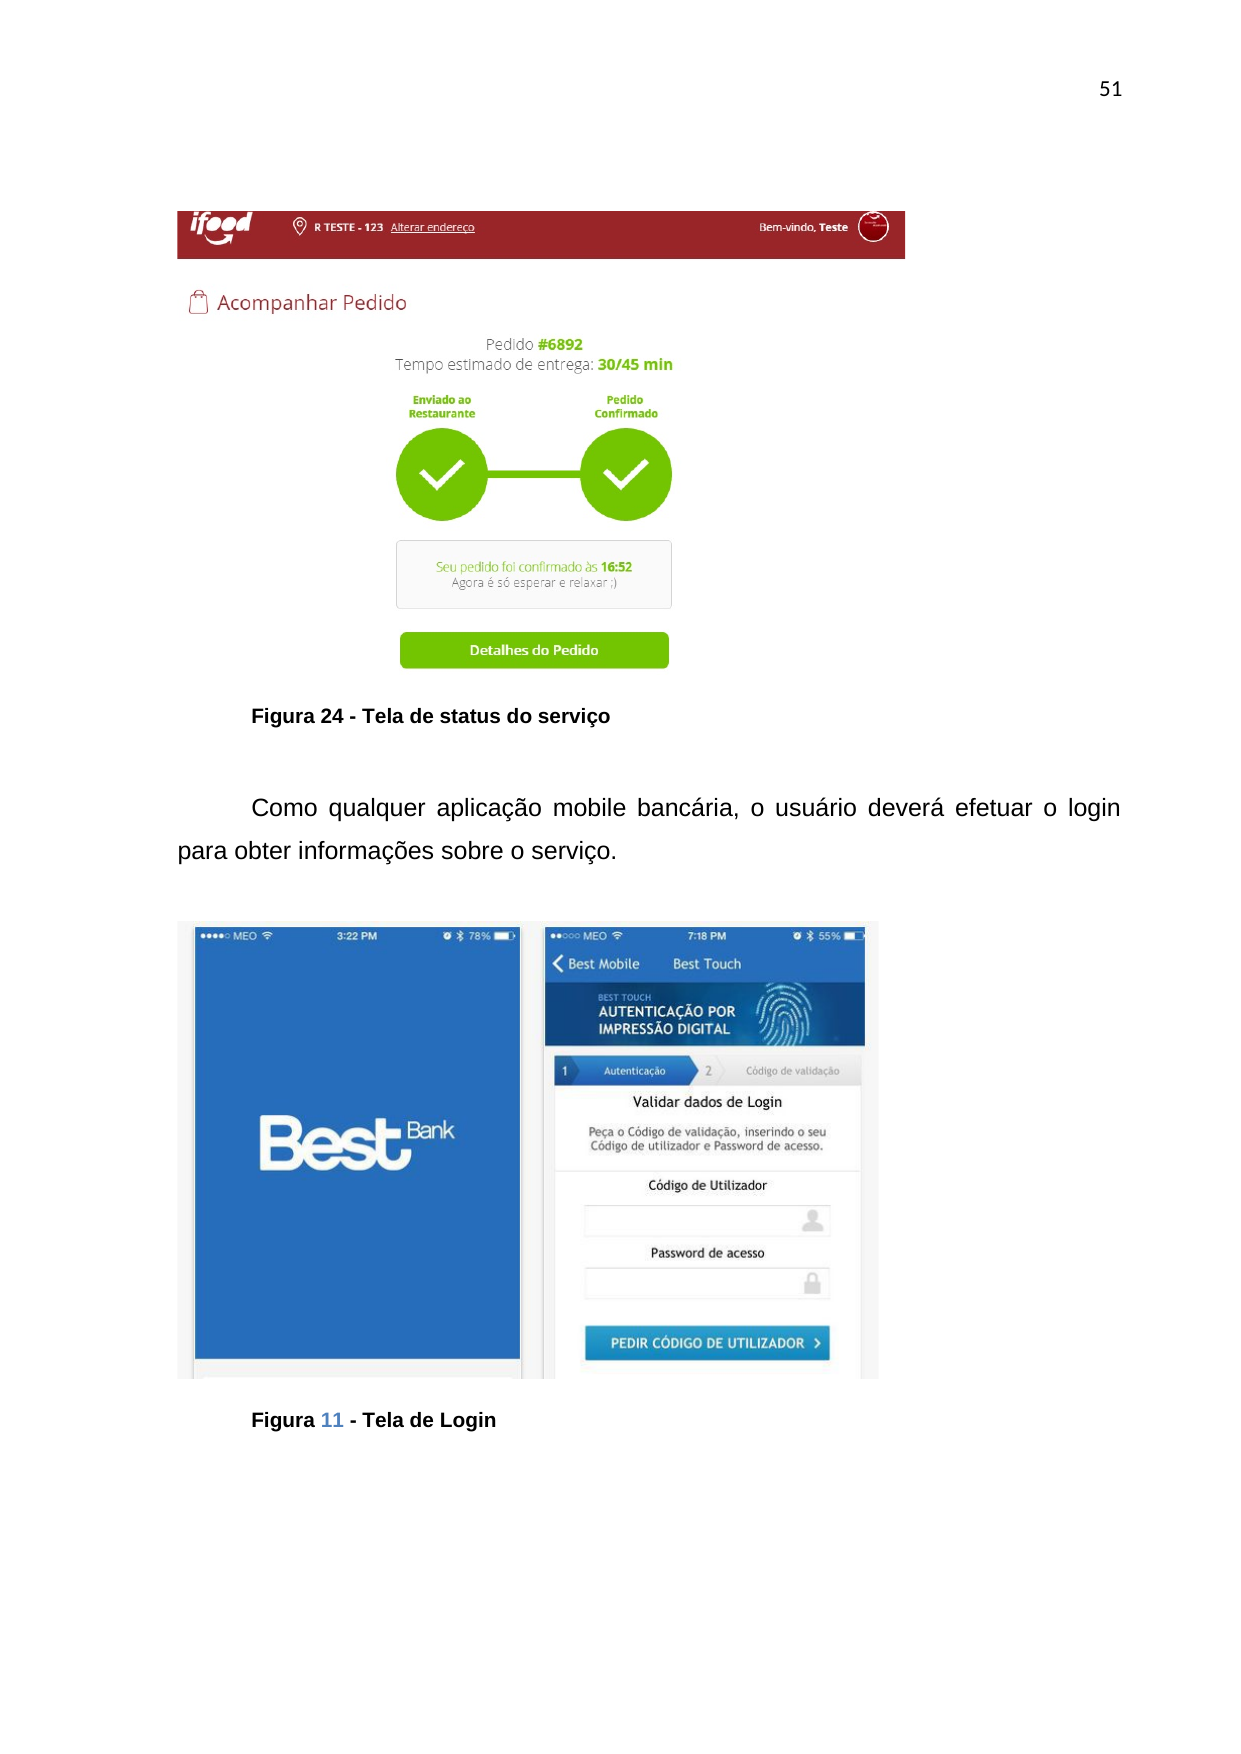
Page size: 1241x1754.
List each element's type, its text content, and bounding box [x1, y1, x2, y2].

text Como qualquer aplicação mobile bancária, o usuário deverá efetuar o login para obter informações sobre o serviço. [177, 792, 1122, 864]
text Figura 11 - Tela de Login [177, 1408, 1122, 1432]
text Figura 24 - Tela de status do serviço [177, 703, 1122, 727]
picture [177, 211, 906, 675]
picture [177, 921, 879, 1379]
